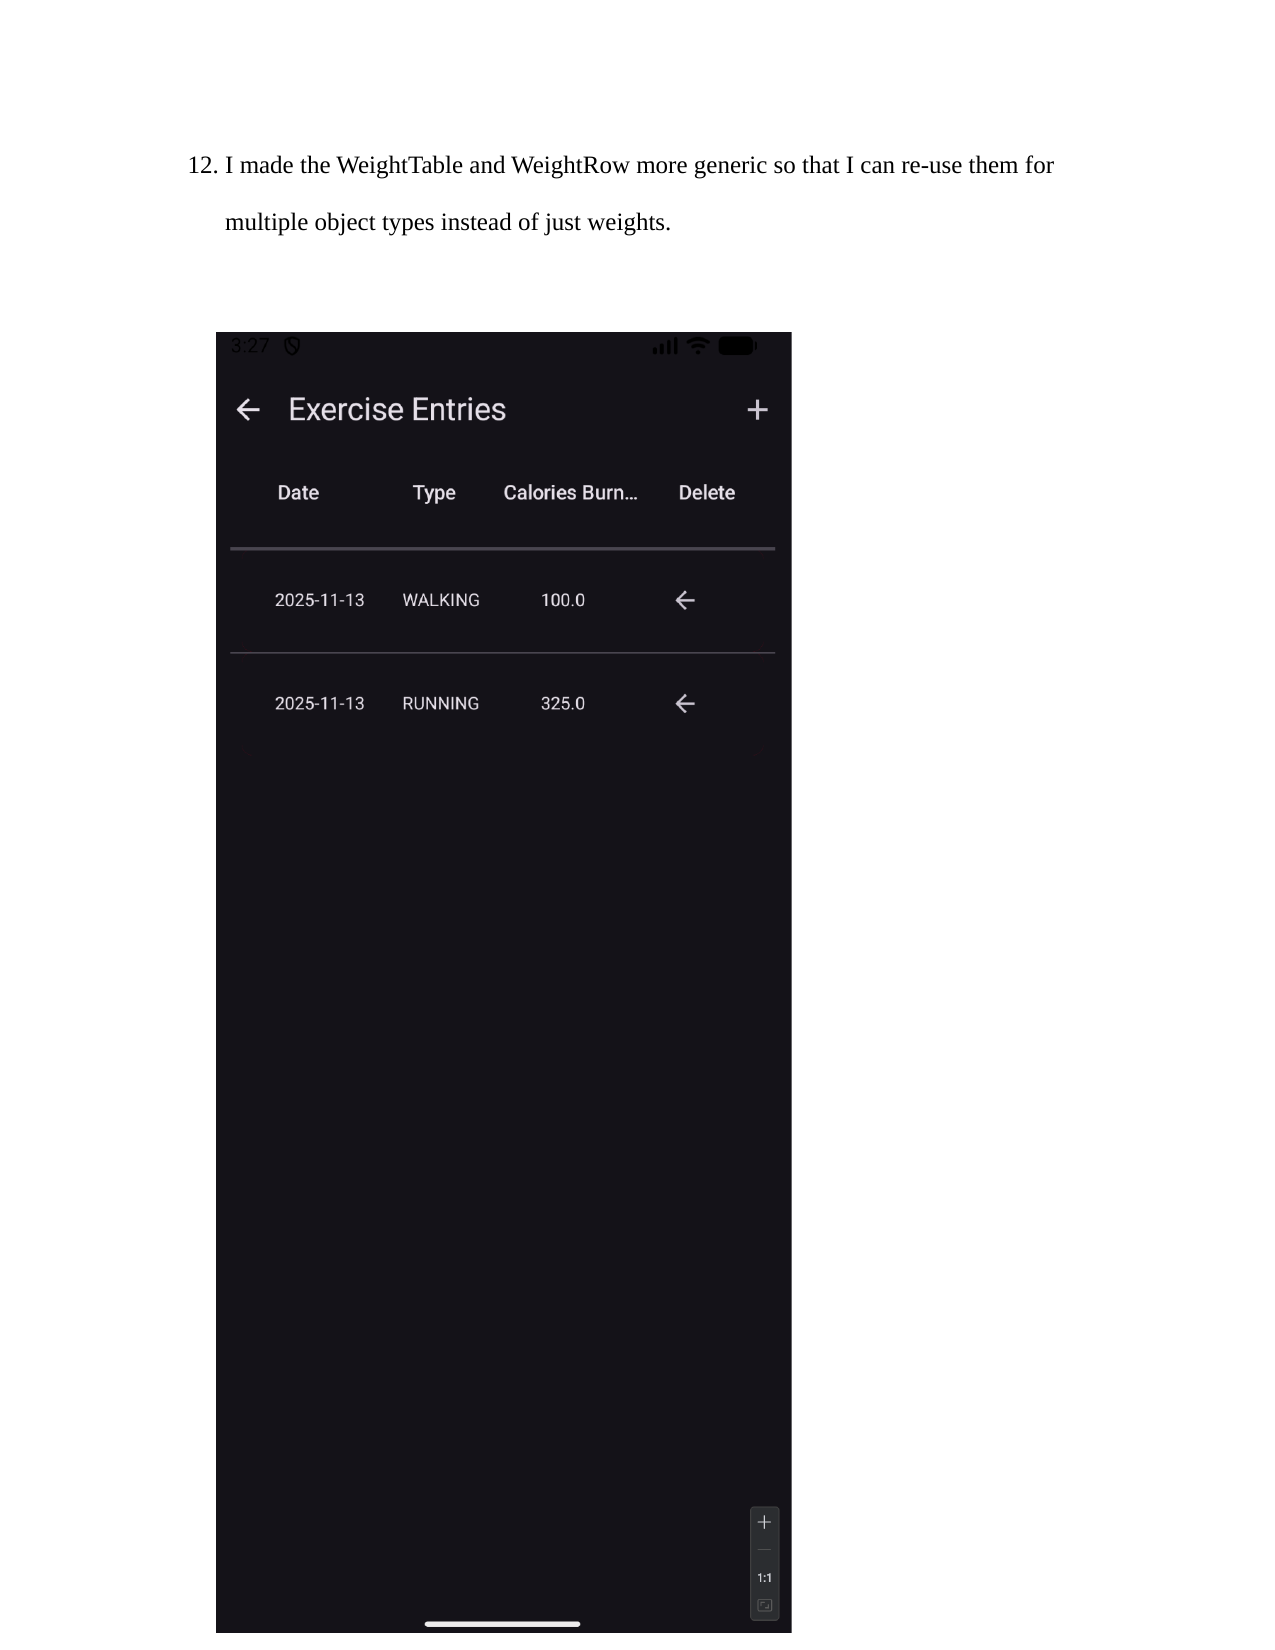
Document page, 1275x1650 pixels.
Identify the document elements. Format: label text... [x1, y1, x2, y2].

picture [216, 332, 792, 1633]
list I made the WeightTable and WeightRow more generic so that I can re-use them for multiple object types instead of just weights. [187, 150, 1125, 236]
